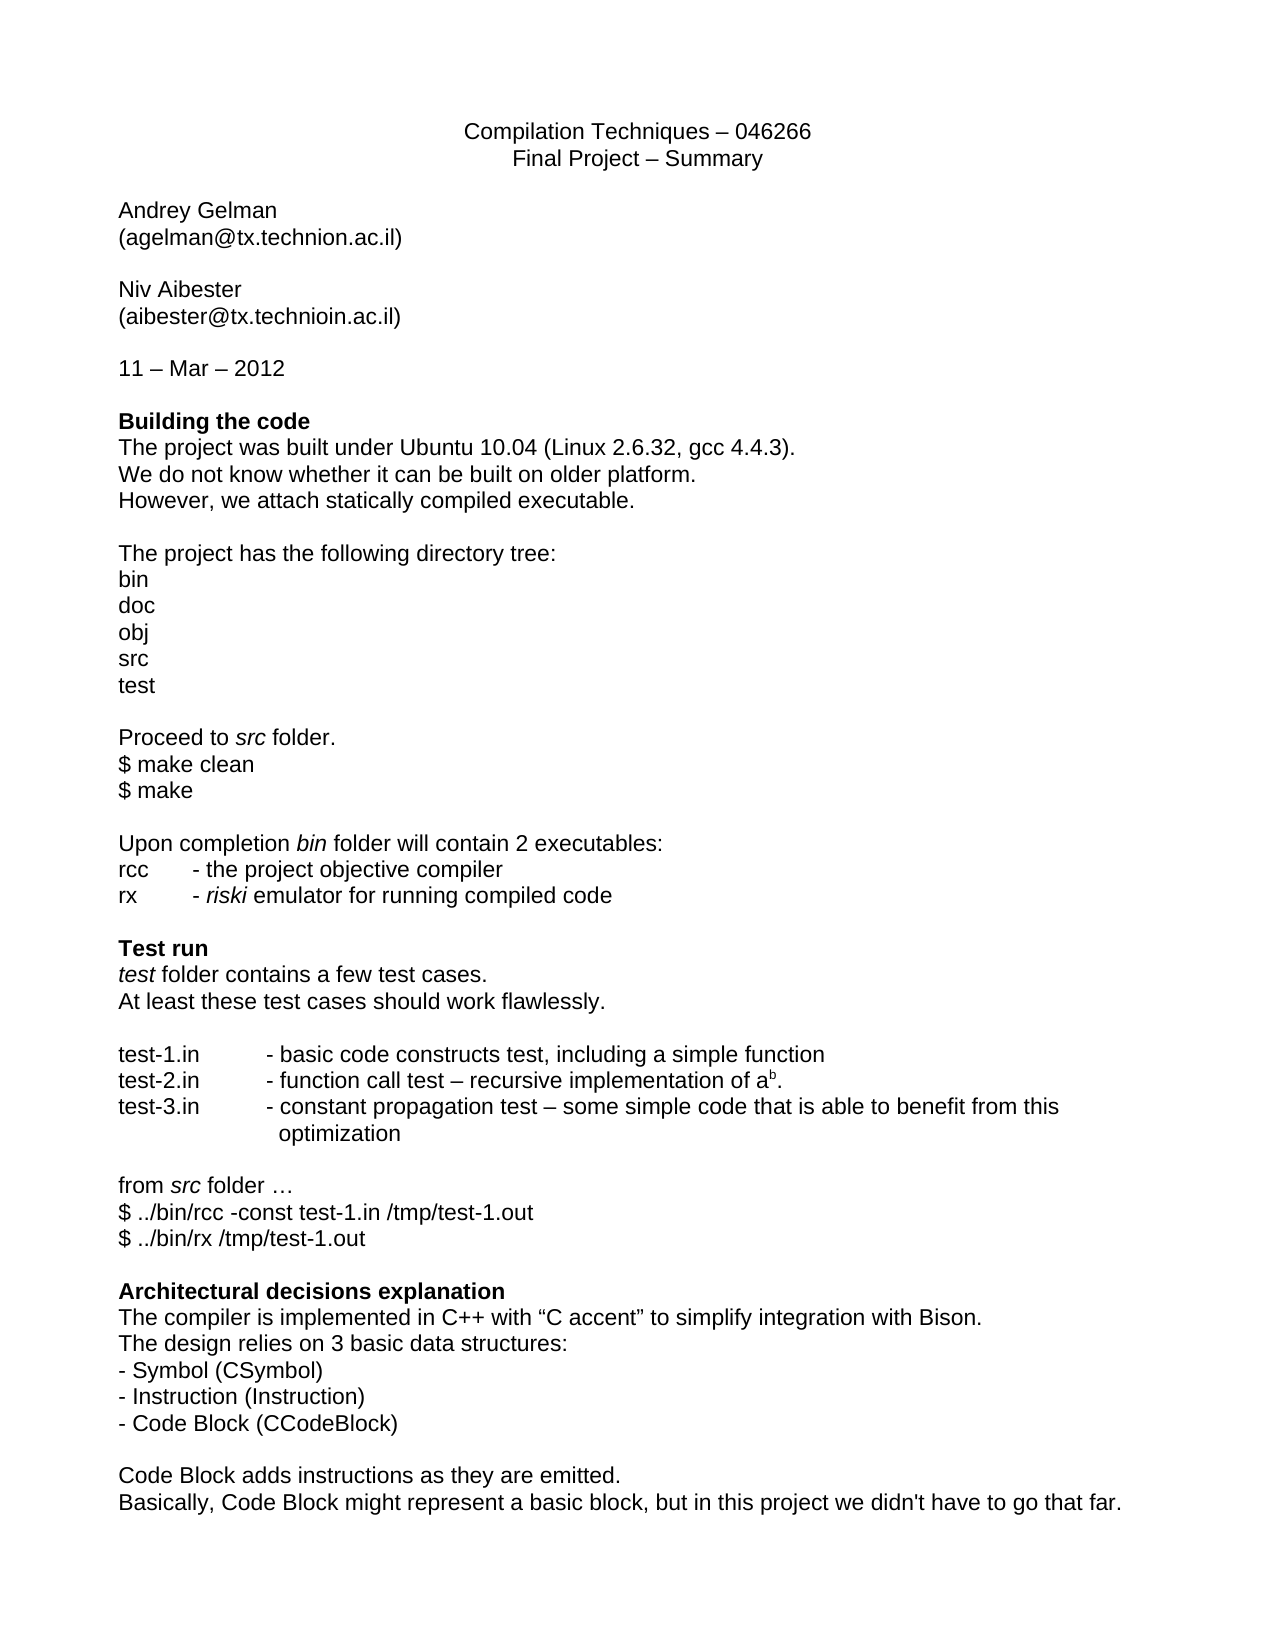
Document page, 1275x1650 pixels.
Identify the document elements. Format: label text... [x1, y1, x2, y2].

text obj [118, 619, 1157, 645]
text The project has the following directory tree: [118, 540, 1157, 566]
text test-3.in - constant propagation test – some simple code that is able to benefit from this [118, 1093, 1157, 1119]
text - Instruction (Instruction) [118, 1383, 1157, 1409]
text (agelman@tx.technion.ac.il) [118, 223, 1157, 250]
text We do not know whether it can be built on older platform. [118, 461, 1157, 487]
text $ ../bin/rx /tmp/test-1.out [118, 1225, 1157, 1251]
text Proceed to src folder. [118, 724, 1157, 751]
text (aibester@tx.technioin.ac.il) [118, 303, 1157, 329]
text Basically, Code Block might represent a basic block, but in this project we didn't have to go that far. [118, 1488, 1157, 1515]
text However, we attach statically compiled executable. [118, 487, 1157, 513]
text The compiler is implemented in C++ with “C accent” to simplify integration with Bison. [118, 1304, 1157, 1330]
text test [118, 672, 1157, 698]
text test-1.in - basic code constructs test, including a simple function [118, 1041, 1157, 1067]
text $ ../bin/rcc -const test-1.in /tmp/test-1.out [118, 1199, 1157, 1225]
text - Code Block (CCodeBlock) [118, 1409, 1157, 1436]
text At least these test cases should work flawlessly. [118, 988, 1157, 1014]
text $ make clean [118, 751, 1157, 777]
text The design relies on 3 basic data structures: [118, 1330, 1157, 1357]
text Code Block adds instructions as they are emitted. [118, 1462, 1157, 1488]
text rx - riski emulator for running compiled code [118, 882, 1157, 909]
text optimization [118, 1119, 1157, 1146]
text $ make [118, 777, 1157, 803]
text src [118, 645, 1157, 672]
text from src folder … [118, 1172, 1157, 1199]
text Architectural decisions explanation [118, 1278, 1157, 1304]
text Niv Aibester [118, 276, 1157, 303]
text Building the code [118, 408, 1157, 434]
text doc [118, 592, 1157, 619]
text Andrey Gelman [118, 197, 1157, 223]
text Test run [118, 935, 1157, 961]
text test folder contains a few test cases. [118, 961, 1157, 988]
text bin [118, 566, 1157, 592]
text 11 – Mar – 2012 [118, 355, 1157, 382]
text Final Project – Summary [118, 144, 1157, 171]
text rcc - the project objective compiler [118, 856, 1157, 882]
text Compilation Techniques – 046266 [118, 118, 1157, 144]
text The project was built under Ubuntu 10.04 (Linux 2.6.32, gcc 4.4.3). [118, 434, 1157, 461]
text test-2.in - function call test – recursive implementation of ab. [118, 1067, 1157, 1093]
text - Symbol (CSymbol) [118, 1357, 1157, 1383]
text Upon completion bin folder will contain 2 executables: [118, 830, 1157, 856]
